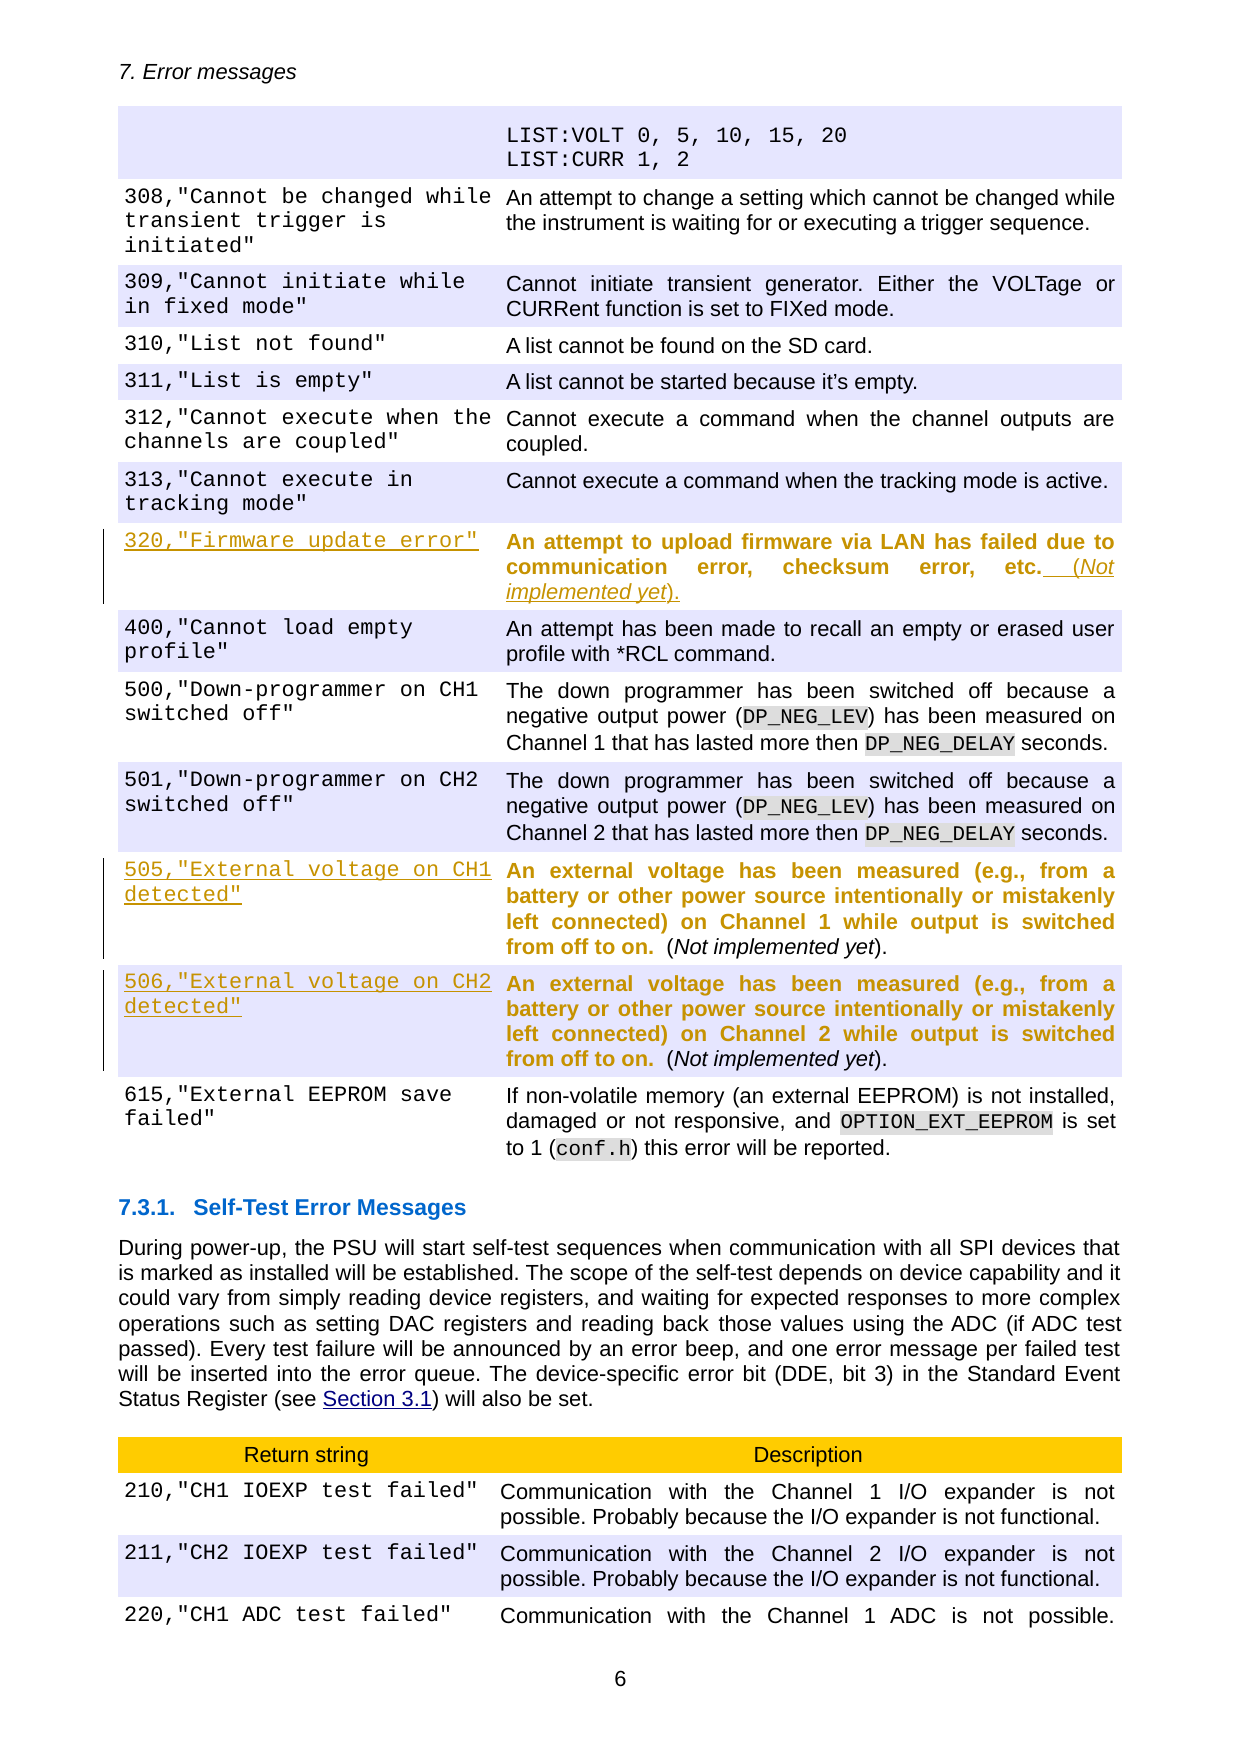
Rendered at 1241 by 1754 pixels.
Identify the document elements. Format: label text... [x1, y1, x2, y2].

table_cell An attempt to upload firmware via LAN has failed due to communication error, checksum error, etc. (Not implemented yet). [500, 523, 1122, 610]
table_cell 506,"External voltage on CH2 detected" [118, 965, 500, 1077]
table_cell 220,"CH1 ADC test failed" [118, 1597, 494, 1634]
subtitle Self-Test Error Messages [118, 1194, 1122, 1220]
table_cell Cannot execute a command when the channel outputs are coupled. [500, 400, 1122, 462]
table_cell An external voltage has been measured (e.g., from a battery or other power source intentionally or mistakenly left connected) on Channel 2 while output is switched from off to on. (Not implemented yet). [500, 965, 1122, 1077]
table_cell 311,"List is empty" [118, 364, 500, 400]
table_cell The down programmer has been switched off because a negative output power (DP_NEG_LEV) has been measured on Channel 2 that has lasted more then DP_NEG_DELAY seconds. [500, 762, 1122, 852]
table_cell Communication with the Channel 2 I/O expander is not possible. Probably because the I/O expander is not functional. [494, 1535, 1122, 1597]
table_cell [118, 106, 500, 179]
table_cell A list cannot be started because it’s empty. [500, 364, 1122, 400]
text During power-up, the PSU will start self-test sequences when communication with all SPI devices that is marked as installed will be established. The scope of the self-test depends on device capability and it could vary from simply reading device registers, and waiting for expected responses to more complex operations such as setting DAC registers and reading back those values using the ADC (if ADC test passed). Every test failure will be announced by an error beep, and one error message per failed test will be inserted into the error queue. The device-specific error bit (DDE, bit 3) in the Standard Event Status Register (see Section 3.1) will also be set. [118, 1235, 1122, 1411]
table_cell 501,"Down-programmer on CH2 switched off" [118, 762, 500, 852]
table_cell An attempt has been made to recall an empty or erased user profile with *RCL command. [500, 610, 1122, 672]
table_cell An external voltage has been measured (e.g., from a battery or other power source intentionally or mistakenly left connected) on Channel 1 while output is switched from off to on. (Not implemented yet). [500, 853, 1122, 965]
table_cell 320,"Firmware update error" [118, 523, 500, 610]
table_cell An attempt to change a setting which cannot be changed while the instrument is waiting for or executing a trigger sequence. [500, 179, 1122, 265]
table_cell 308,"Cannot be changed while transient trigger is initiated" [118, 179, 500, 265]
table_cell If non-volatile memory (an external EEPROM) is not installed, damaged or not responsive, and OPTION_EXT_EEPROM is set to 1 (conf.h) this error will be reported. [500, 1077, 1122, 1167]
table_cell A list cannot be found on the SD card. [500, 327, 1122, 363]
table_cell 615,"External EEPROM save failed" [118, 1077, 500, 1167]
table_cell 505,"External voltage on CH1 detected" [118, 853, 500, 965]
table_cell The down programmer has been switched off because a negative output power (DP_NEG_LEV) has been measured on Channel 1 that has lasted more then DP_NEG_DELAY seconds. [500, 672, 1122, 762]
table_cell Cannot execute a command when the tracking mode is active. [500, 462, 1122, 523]
table_cell 211,"CH2 IOEXP test failed" [118, 1535, 494, 1597]
table_cell 210,"CH1 IOEXP test failed" [118, 1473, 494, 1535]
table_cell 310,"List not found" [118, 327, 500, 363]
table_cell Cannot initiate transient generator. Either the VOLTage or CURRent function is set to FIXed mode. [500, 265, 1122, 327]
table_cell Communication with the Channel 1 I/O expander is not possible. Probably because the I/O expander is not functional. [494, 1473, 1122, 1535]
table_cell Communication with the Channel 1 ADC is not possible. [494, 1597, 1122, 1634]
table_cell 309,"Cannot initiate while in fixed mode" [118, 265, 500, 327]
table_cell LIST:VOLT 0, 5, 10, 15, 20 LIST:CURR 1, 2 [500, 106, 1122, 179]
table_cell 400,"Cannot load empty profile" [118, 610, 500, 672]
table_cell 313,"Cannot execute in tracking mode" [118, 462, 500, 523]
table_cell 312,"Cannot execute when the channels are coupled" [118, 400, 500, 462]
table_header Description [494, 1437, 1122, 1473]
table_header Return string [118, 1437, 494, 1473]
table_cell 500,"Down-programmer on CH1 switched off" [118, 672, 500, 762]
